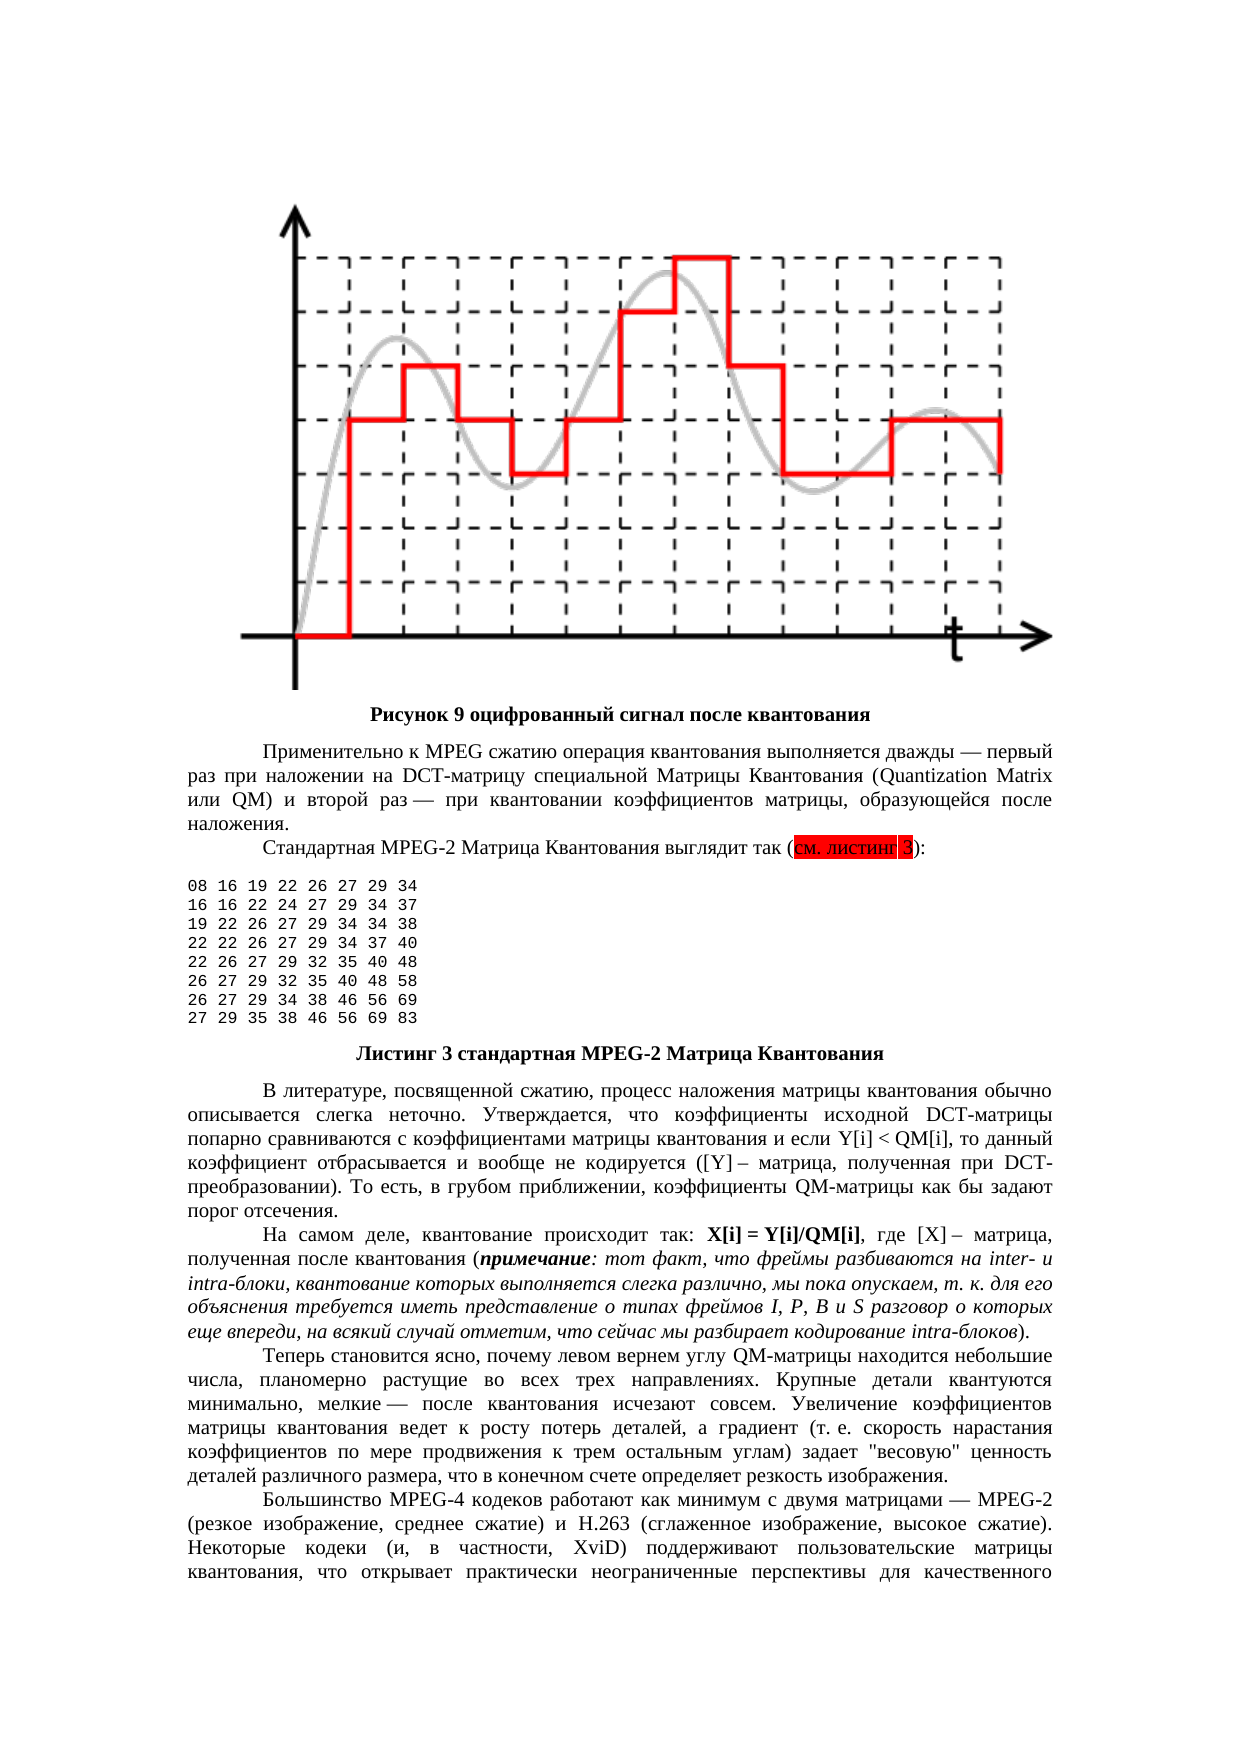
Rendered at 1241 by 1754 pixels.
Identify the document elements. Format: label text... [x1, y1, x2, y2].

picture [187, 150, 1053, 690]
text 16 16 22 24 27 29 34 37 [187, 897, 1053, 916]
text 26 27 29 34 38 46 56 69 [187, 991, 1053, 1010]
text На самом деле, квантование происходит так: X[i] = Y[i]/QM[i], где [X] – матрица, полученная после квантования (примечание: тот факт, что фреймы разбиваются на inter- и intra-блоки, квантование которых выполняется слегка различно, мы пока опускаем, т. к. для его объяснения требуется иметь представление о типах фреймов I, P, B и S разговор о которых еще впереди, на всякий случай отметим, что сейчас мы разбирает кодирование intra-блоков). [187, 1222, 1053, 1343]
text 22 22 26 27 29 34 37 40 [187, 934, 1053, 953]
text 19 22 26 27 29 34 34 38 [187, 916, 1053, 934]
text Стандартная MPEG-2 Матрица Квантования выглядит так (см. листинг 3): [187, 835, 1053, 859]
text 27 29 35 38 46 56 69 83 [187, 1010, 1053, 1029]
text Теперь становится ясно, почему левом вернем углу QM-матрицы находится небольшие числа, планомерно растущие во всех трех направлениях. Крупные детали квантуются минимально, мелкие — после квантования исчезают совсем. Увеличение коэффициентов матрицы квантования ведет к росту потерь деталей, а градиент (т. е. скорость нарастания коэффициентов по мере продвижения к трем остальным углам) задает "весовую" ценность деталей различного размера, что в конечном счете определяет резкость изображения. [187, 1343, 1053, 1487]
text 08 16 19 22 26 27 29 34 [187, 878, 1053, 897]
text 22 26 27 29 32 35 40 48 [187, 953, 1053, 972]
text Листинг 3 стандартная MPEG-2 Матрица Квантования [187, 1041, 1053, 1065]
text Применительно к MPEG сжатию операция квантования выполняется дважды — первый раз при наложении на DCT-матрицу специальной Матрицы Квантования (Quantization Matrix или QM) и второй раз — при квантовании коэффициентов матрицы, образующейся после наложения. [187, 739, 1053, 835]
text 26 27 29 32 35 40 48 58 [187, 972, 1053, 991]
text Большинство MPEG-4 кодеков работают как минимум с двумя матрицами — MPEG-2 (резкое изображение, среднее сжатие) и H.263 (сглаженное изображение, высокое сжатие). Некоторые кодеки (и, в частности, XviD) поддерживают пользовательские матрицы квантования, что открывает практически неограниченные перспективы для качественного [187, 1487, 1053, 1583]
text В литературе, посвященной сжатию, процесс наложения матрицы квантования обычно описывается слегка неточно. Утверждается, что коэффициенты исходной DCT-матрицы попарно сравниваются с коэффициентами матрицы квантования и если Y[i] < QM[i], то данный коэффициент отбрасывается и вообще не кодируется ([Y] – матрица, полученная при DCT-преобразовании). То есть, в грубом приближении, коэффициенты QM-матрицы как бы задают порог отсечения. [187, 1078, 1053, 1222]
text Рисунок 9 оцифрованный сигнал после квантования [187, 702, 1053, 726]
